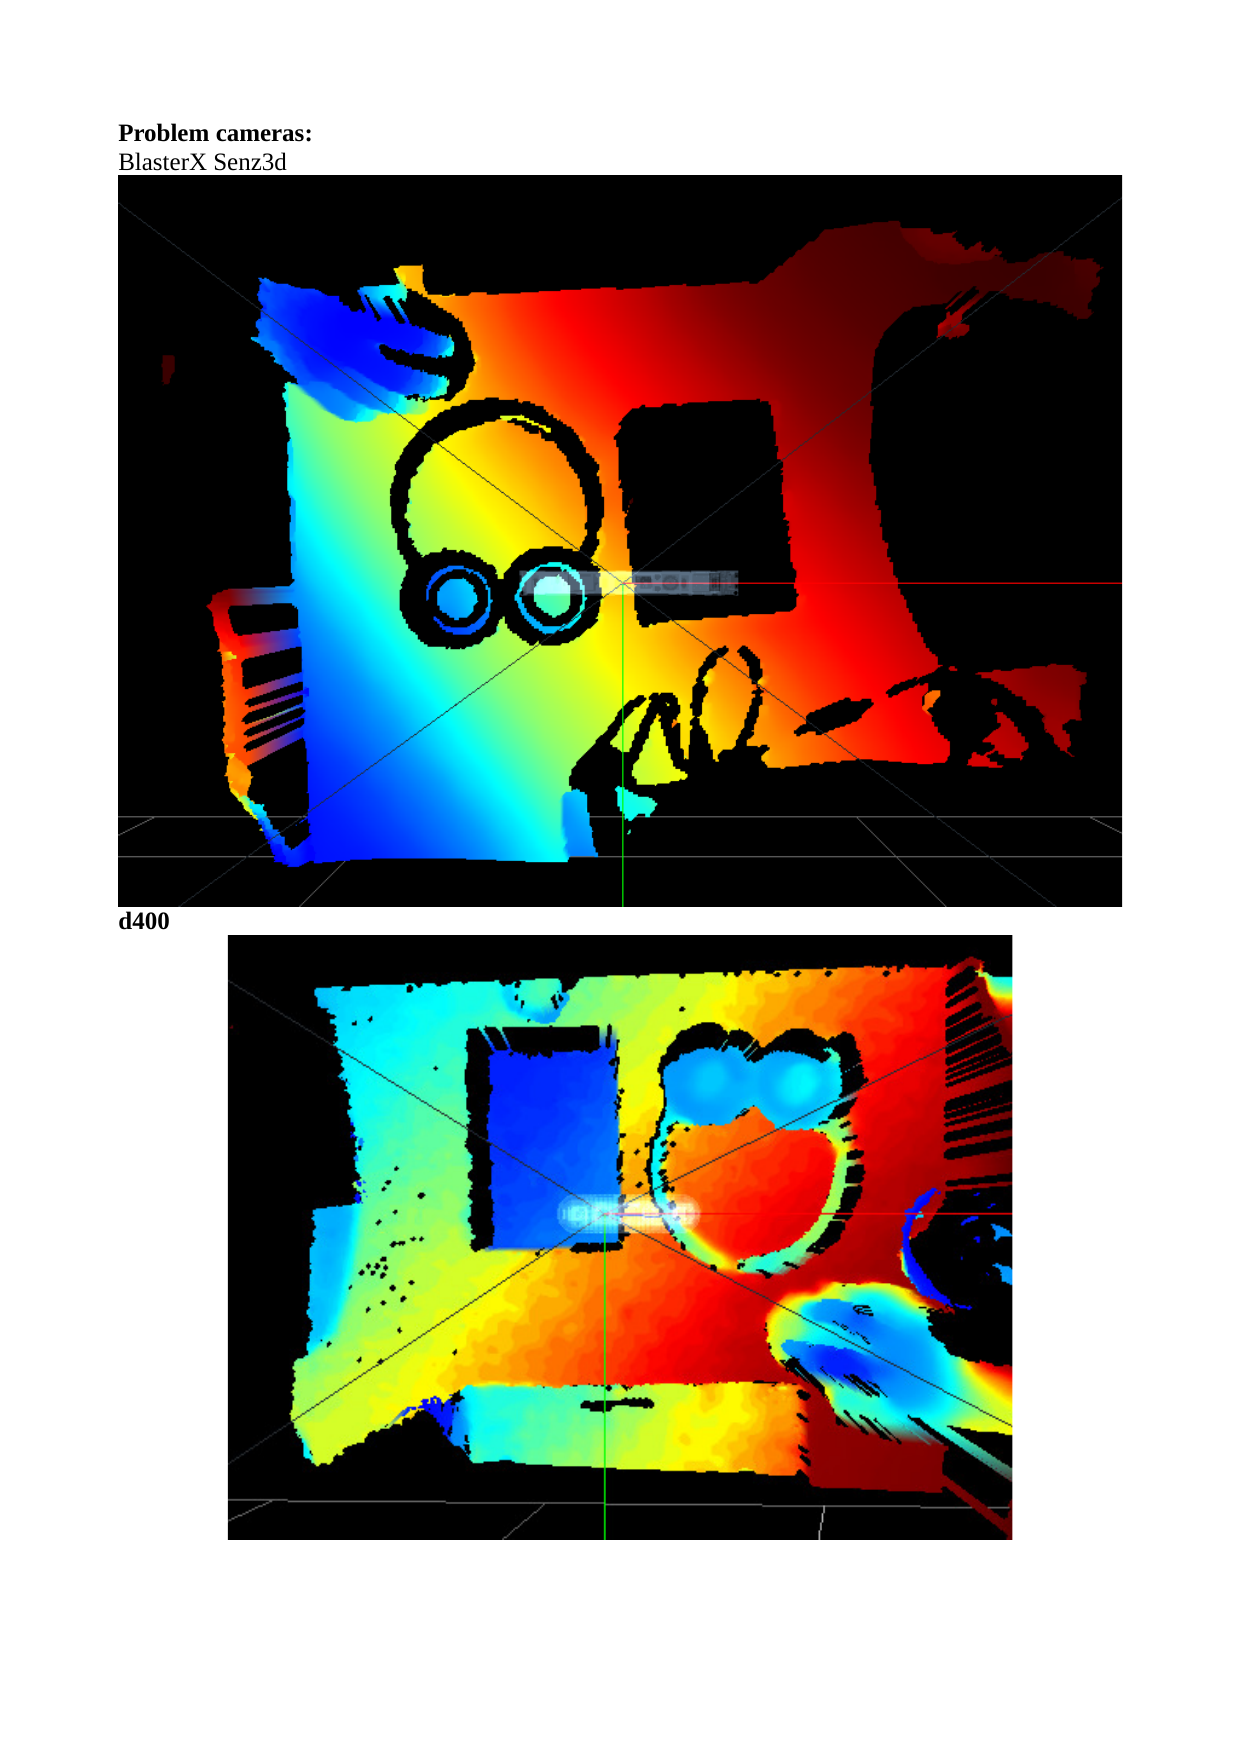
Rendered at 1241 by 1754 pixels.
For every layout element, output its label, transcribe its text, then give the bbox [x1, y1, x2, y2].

text d400 [118, 907, 1122, 935]
text Problem cameras: [118, 118, 1122, 147]
picture [227, 935, 1013, 1540]
picture [118, 175, 1123, 907]
text BlasterX Senz3d [118, 147, 1122, 175]
